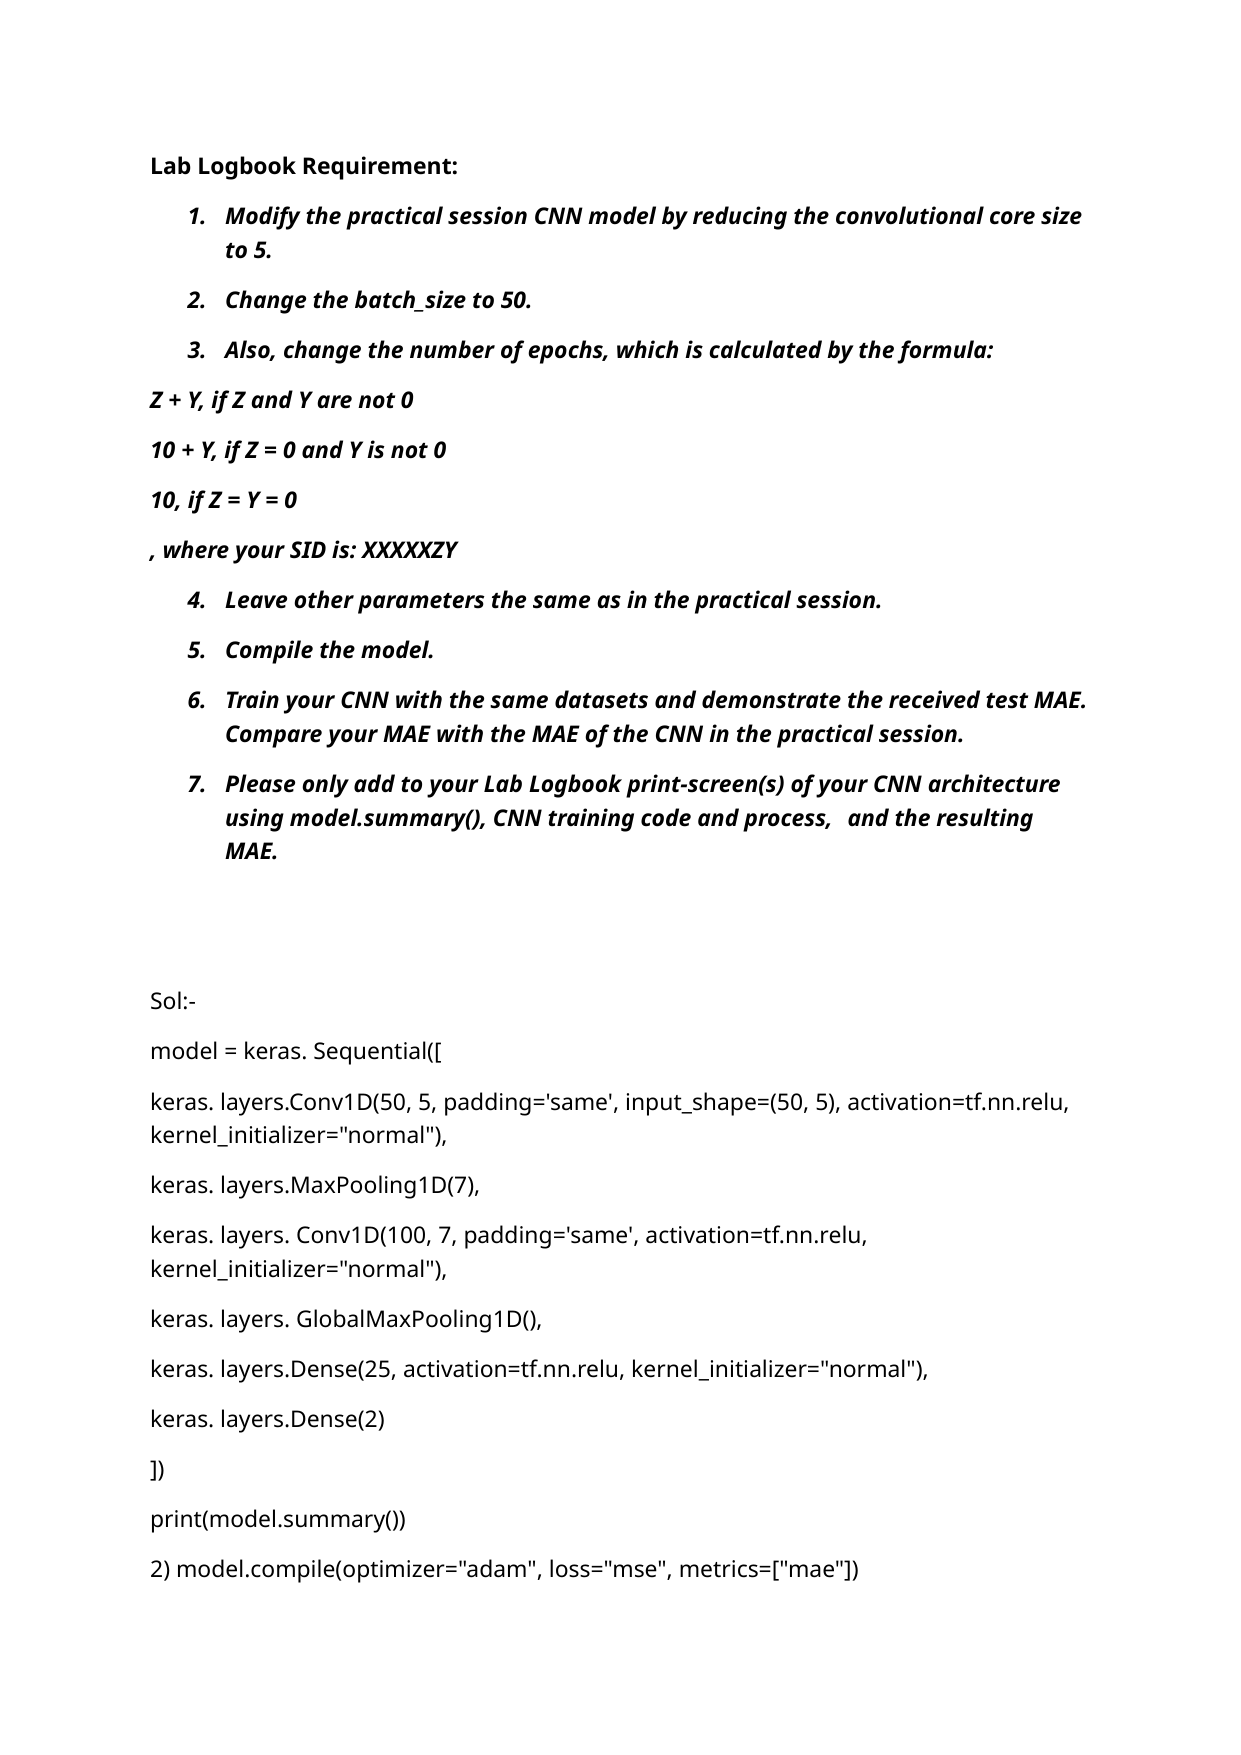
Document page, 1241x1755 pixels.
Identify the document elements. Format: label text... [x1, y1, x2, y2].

text Sol:- [150, 985, 1091, 1016]
text keras. layers.Dense(25, activation=tf.nn.relu, kernel_initializer="normal"), [150, 1353, 1091, 1384]
text Z + Y, if Z and Y are not 0 [150, 384, 1091, 415]
list Modify the practical session CNN model by reducing the convolutional core size to 5. [187, 200, 1091, 265]
text model = keras. Sequential([ [150, 1035, 1091, 1067]
list Change the batch_size to 50. [187, 284, 1091, 315]
list Train your CNN with the same datasets and demonstrate the received test MAE. Compare your MAE with the MAE of the CNN in the practical session. [187, 684, 1091, 749]
text , where your SID is: XXXXXZY [150, 534, 1091, 565]
text ]) [150, 1453, 1091, 1484]
text keras. layers.Dense(2) [150, 1403, 1091, 1434]
text 2) model.compile(optimizer="adam", loss="mse", metrics=["mae"]) [150, 1553, 1091, 1584]
list Compile the model. [187, 634, 1091, 666]
list Leave other parameters the same as in the practical session. [187, 584, 1091, 616]
text 10 + Y, if Z = 0 and Y is not 0 [150, 434, 1091, 465]
list Also, change the number of epochs, which is calculated by the formula: [187, 334, 1091, 365]
text keras. layers.Conv1D(50, 5, padding='same', input_shape=(50, 5), activation=tf.nn.relu, kernel_initializer="normal"), [150, 1085, 1091, 1150]
text print(model.summary()) [150, 1503, 1091, 1534]
text Lab Logbook Requirement: [150, 150, 1091, 181]
text 10, if Z = Y = 0 [150, 484, 1091, 515]
text keras. layers. Conv1D(100, 7, padding='same', activation=tf.nn.relu, kernel_initializer="normal"), [150, 1219, 1091, 1284]
text keras. layers.MaxPooling1D(7), [150, 1169, 1091, 1200]
text keras. layers. GlobalMaxPooling1D(), [150, 1303, 1091, 1334]
list Please only add to your Lab Logbook print-screen(s) of your CNN architecture using model.summary(), CNN training code and process, and the resulting MAE. [187, 768, 1091, 866]
